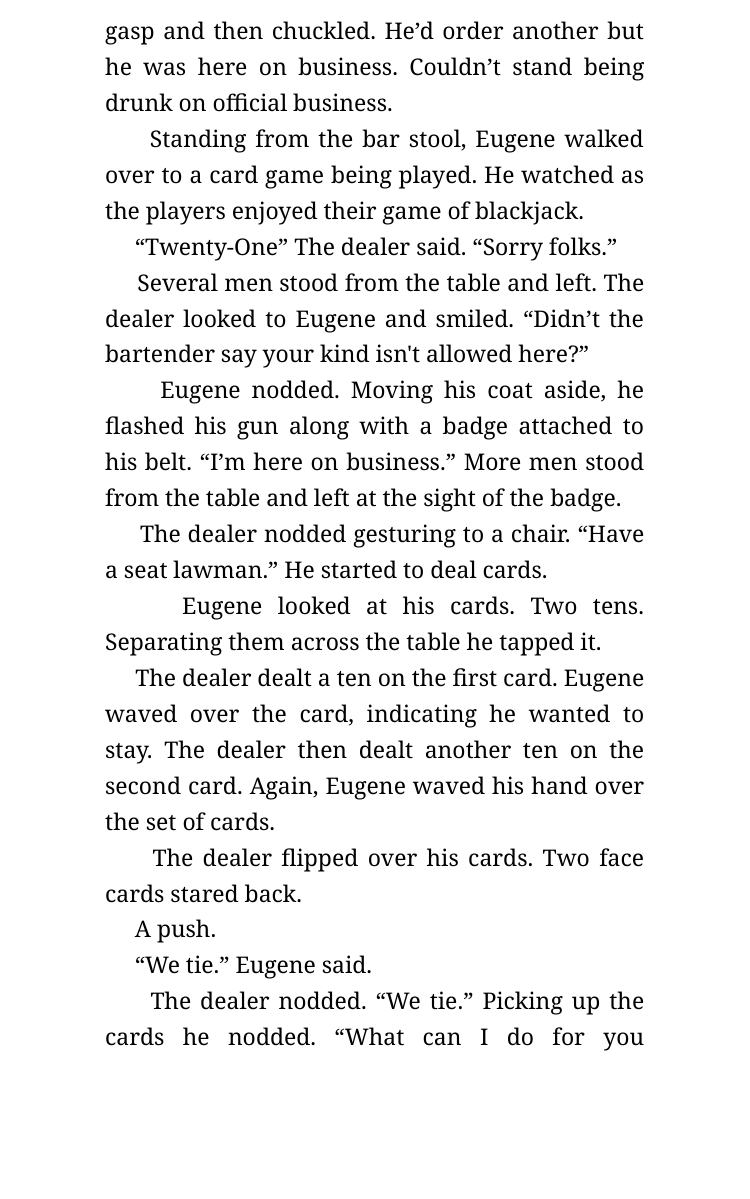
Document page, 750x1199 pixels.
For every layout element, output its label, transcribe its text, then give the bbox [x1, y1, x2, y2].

text The dealer dealt a ten on the first card. Eugene waved over the card, indicating he wanted to stay. The dealer then dealt another ten on the second card. Again, Eugene waved his hand over the set of cards. [105, 662, 645, 837]
text Standing from the bar stool, Eugene walked over to a card game being played. He watched as the players enjoyed their game of blackjack. [105, 123, 645, 226]
text Eugene looked at his cards. Two tens. Separating them across the table he tapped it. [105, 590, 645, 657]
text The dealer nodded gesturing to a chair. “Have a seat lawman.” He started to deal cards. [105, 518, 645, 585]
text gasp and then chuckled. He’d order another but he was here on business. Couldn’t stand being drunk on official business. [105, 15, 645, 118]
text Several men stood from the table and left. The dealer looked to Eugene and smiled. “Didn’t the bartender say your kind isn't allowed here?” [105, 267, 645, 370]
text Eugene nodded. Moving his coat aside, he flashed his gun along with a badge attached to his belt. “I’m here on business.” More men stood from the table and left at the sight of the badge. [105, 374, 645, 513]
text “Twenty-One” The dealer said. “Sorry folks.” [105, 231, 645, 262]
text A push. [105, 913, 645, 945]
text The dealer nodded. “We tie.” Picking up the cards he nodded. “What can I do for you [105, 985, 645, 1052]
text The dealer flipped over his cards. Two face cards stared back. [105, 842, 645, 909]
text “We tie.” Eugene said. [105, 949, 645, 981]
